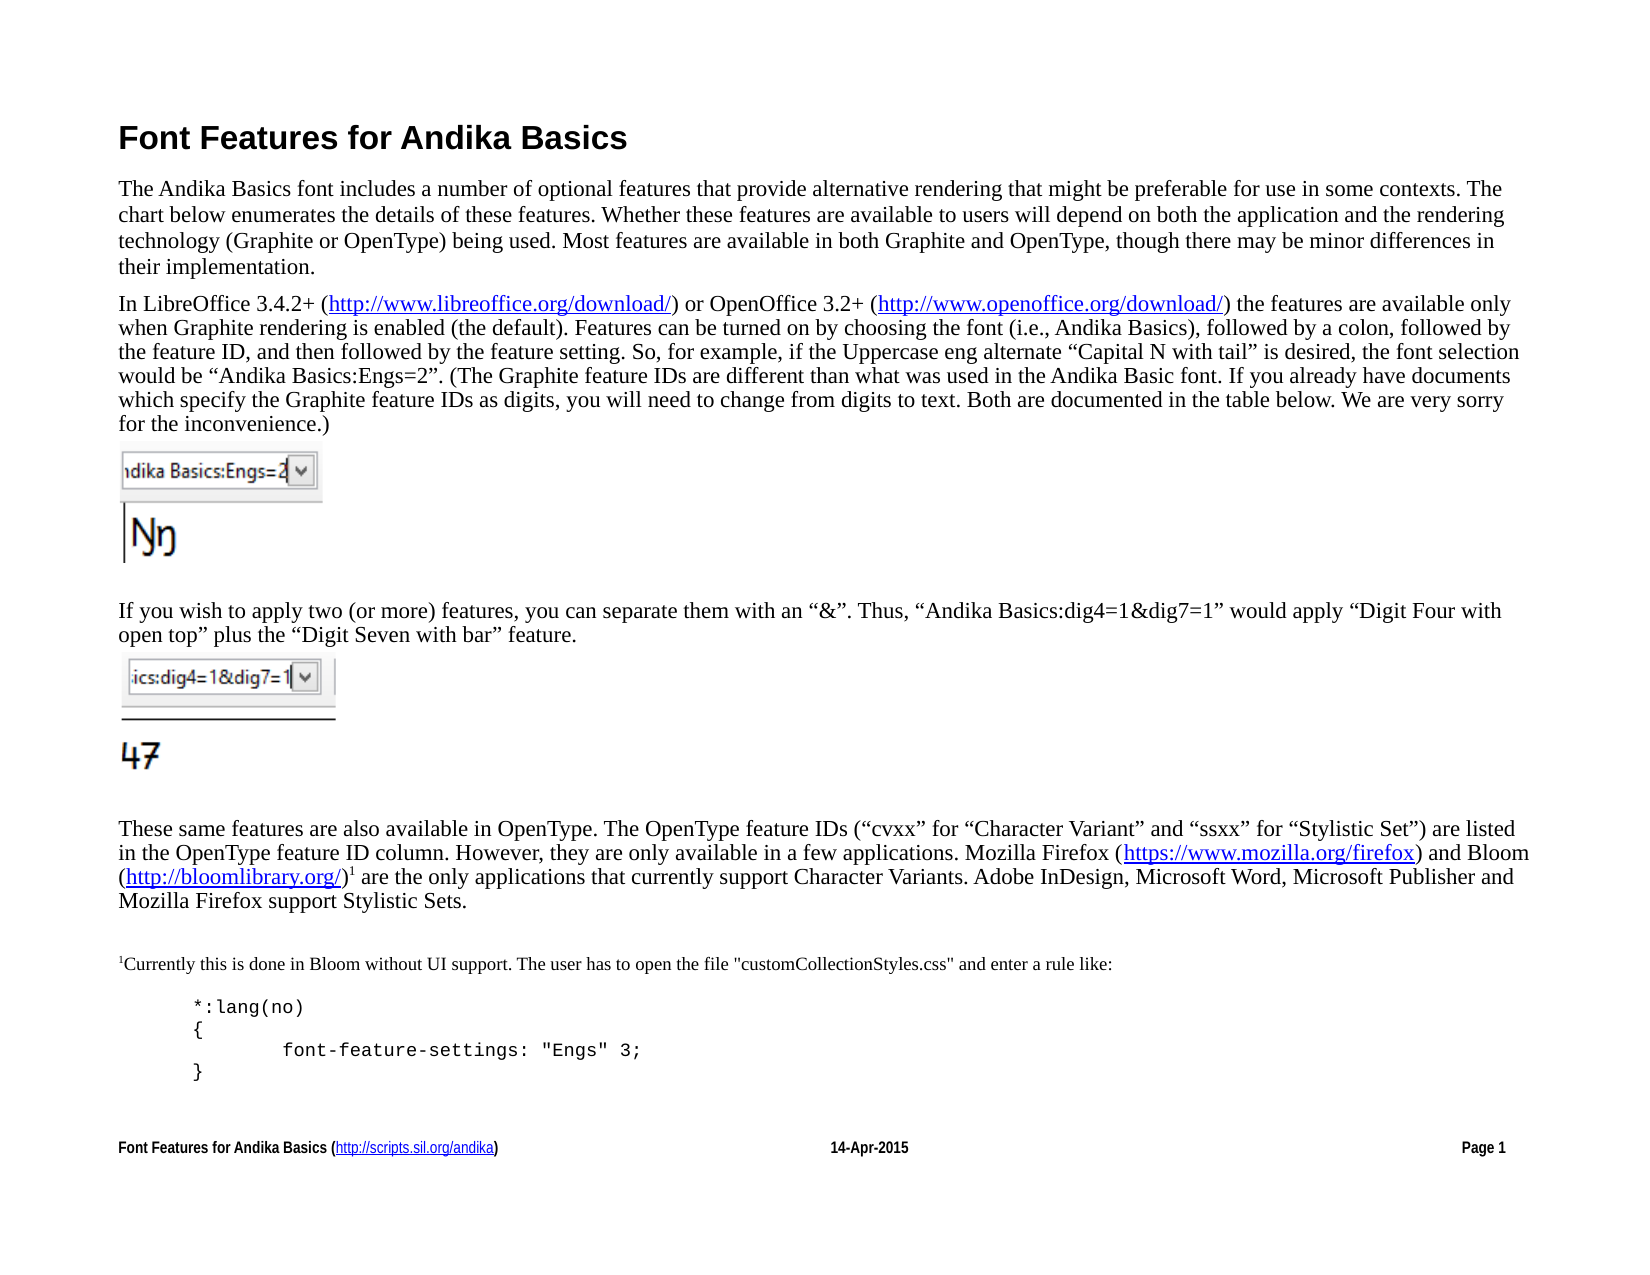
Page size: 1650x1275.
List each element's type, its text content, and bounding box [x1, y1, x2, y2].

picture [121, 652, 336, 782]
picture [119, 441, 323, 563]
text { [192, 1019, 1532, 1041]
text These same features are also available in OpenType. The OpenType feature IDs (“cvxx” for “Character Variant” and “ssxx” for “Stylistic Set”) are listed in the OpenType feature ID column. However, they are only available in a few applications. Mozilla Firefox (https://www.mozilla.org/firefox) and Bloom (http://bloomlibrary.org/) are the only applications that currently support Character Variants. Adobe InDesign, Microsoft Word, Microsoft Publisher and Mozilla Firefox support Stylistic Sets. [118, 818, 1532, 913]
text font-feature-settings: "Engs" 3; [192, 1041, 1532, 1062]
text The Andika Basics font includes a number of optional features that provide alternative rendering that might be preferable for use in some contexts. The chart below enumerates the details of these features. Whether these features are available to users will depend on both the application and the rendering technology (Graphite or OpenType) being used. Most features are available in both Graphite and OpenType, though there may be minor differences in their implementation. [118, 174, 1532, 280]
text } [192, 1062, 1532, 1083]
subtitle Font Features for Andika Basics [118, 118, 1532, 157]
text If you wish to apply two (or more) features, you can separate them with an “&”. Thus, “Andika Basics:dig4=1&dig7=1” would apply “Digit Four with open top” plus the “Digit Seven with bar” feature. [118, 599, 1532, 647]
text *:lang(no) [192, 998, 1532, 1019]
text Currently this is done in Bloom without UI support. The user has to open the file "customCollectionStyles.css" and enter a rule like: [118, 953, 1532, 974]
text In LibreOffice 3.4.2+ (http://www.libreoffice.org/download/) or OpenOffice 3.2+ (http://www.openoffice.org/download/) the features are available only when Graphite rendering is enabled (the default). Features can be turned on by choosing the font (i.e., Andika Basics), followed by a colon, followed by the feature ID, and then followed by the feature setting. So, for example, if the Uppercase eng alternate “Capital N with tail” is desired, the font selection would be “Andika Basics:Engs=2”. (The Graphite feature IDs are different than what was used in the Andika Basic font. If you already have documents which specify the Graphite feature IDs as digits, you will need to change from digits to text. Both are documented in the table below. We are very sorry for the inconvenience.) [118, 292, 1532, 436]
